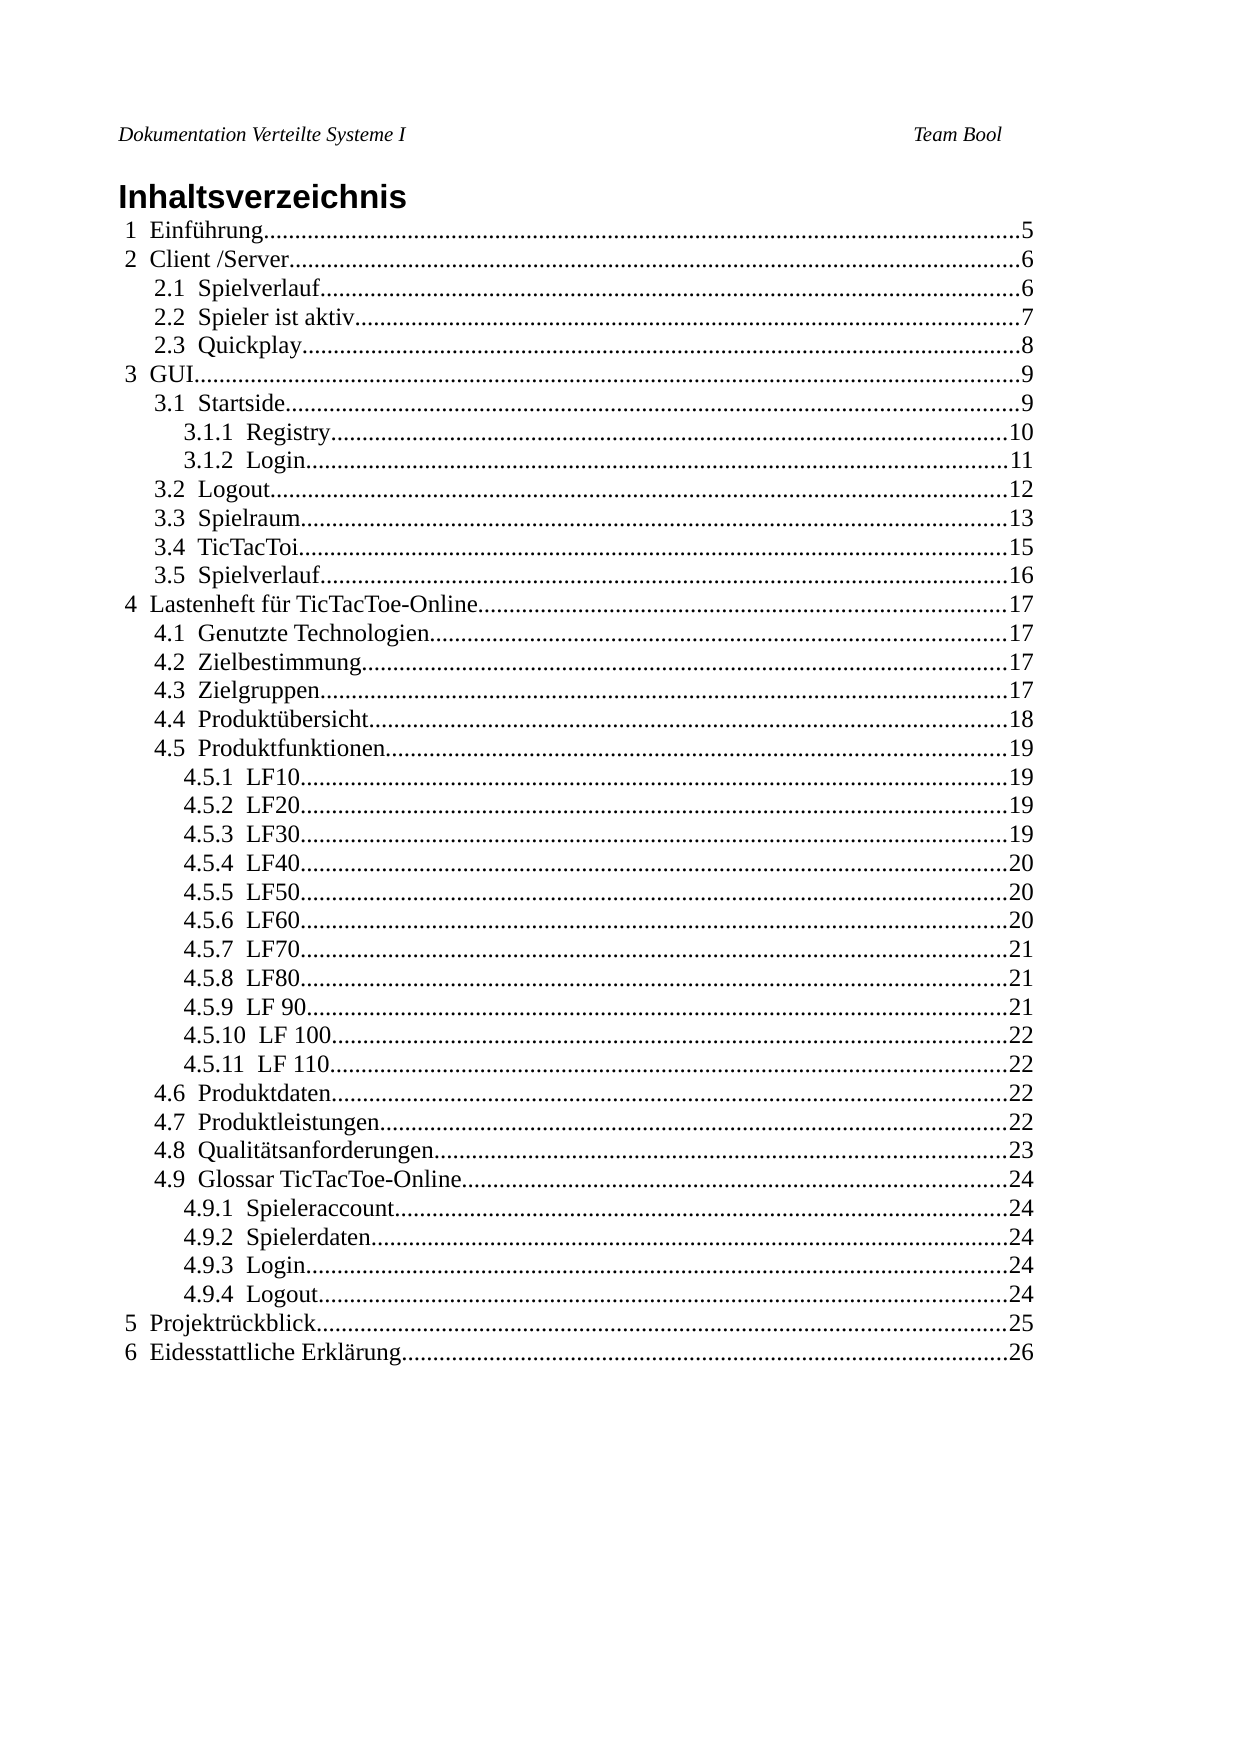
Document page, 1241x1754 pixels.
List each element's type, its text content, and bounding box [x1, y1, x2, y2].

text 4.9.2 Spielerdaten 24 [177, 1222, 1033, 1251]
text 4.5.7 LF70 21 [177, 934, 1033, 963]
text 3 GUI 9 [118, 359, 1033, 388]
text 4.9 Glossar TicTacToe-Online 24 [148, 1164, 1033, 1193]
text 4.1 Genutzte Technologien 17 [148, 618, 1033, 647]
text 4 Lastenheft für TicTacToe-Online 17 [118, 589, 1033, 618]
text 3.3 Spielraum 13 [148, 503, 1033, 532]
text 4.3 Zielgruppen 17 [148, 676, 1033, 704]
text 4.5.10 LF 100 22 [177, 1021, 1033, 1049]
text 4.6 Produktdaten 22 [148, 1078, 1033, 1107]
text 4.5 Produktfunktionen 19 [148, 733, 1033, 762]
text 3.2 Logout 12 [148, 474, 1033, 503]
text 4.9.1 Spieleraccount 24 [177, 1193, 1033, 1222]
text 3.1 Startside 9 [148, 388, 1033, 417]
text 2.1 Spielverlauf 6 [148, 273, 1033, 302]
text 4.5.2 LF20 19 [177, 791, 1033, 819]
text 4.5.5 LF50 20 [177, 877, 1033, 906]
text 6 Eidesstattliche Erklärung 26 [118, 1337, 1033, 1366]
text 4.2 Zielbestimmung 17 [148, 647, 1033, 676]
text 3.4 TicTacToi 15 [148, 532, 1033, 561]
text 4.9.4 Logout 24 [177, 1279, 1033, 1308]
text 4.9.3 Login 24 [177, 1251, 1033, 1279]
text 4.8 Qualitätsanforderungen 23 [148, 1136, 1033, 1164]
text 4.5.8 LF80 21 [177, 963, 1033, 992]
text 2.2 Spieler ist aktiv 7 [148, 302, 1033, 331]
text 4.4 Produktübersicht 18 [148, 704, 1033, 733]
text 3.5 Spielverlauf 16 [148, 561, 1033, 589]
text 4.5.6 LF60 20 [177, 906, 1033, 934]
text 3.1.2 Login 11 [177, 446, 1033, 474]
text 4.5.11 LF 110 22 [177, 1049, 1033, 1078]
text 4.5.1 LF10 19 [177, 762, 1033, 791]
text 2.3 Quickplay 8 [148, 331, 1033, 359]
text 4.5.3 LF30 19 [177, 819, 1033, 848]
text 4.5.9 LF 90 21 [177, 992, 1033, 1021]
text 1 Einführung 5 [118, 216, 1033, 244]
text 3.1.1 Registry 10 [177, 417, 1033, 446]
text 2 Client /Server 6 [118, 244, 1033, 273]
text 5 Projektrückblick 25 [118, 1308, 1033, 1337]
text 4.7 Produktleistungen 22 [148, 1107, 1033, 1136]
subtitle Inhaltsverzeichnis [118, 177, 1033, 216]
text 4.5.4 LF40 20 [177, 848, 1033, 877]
